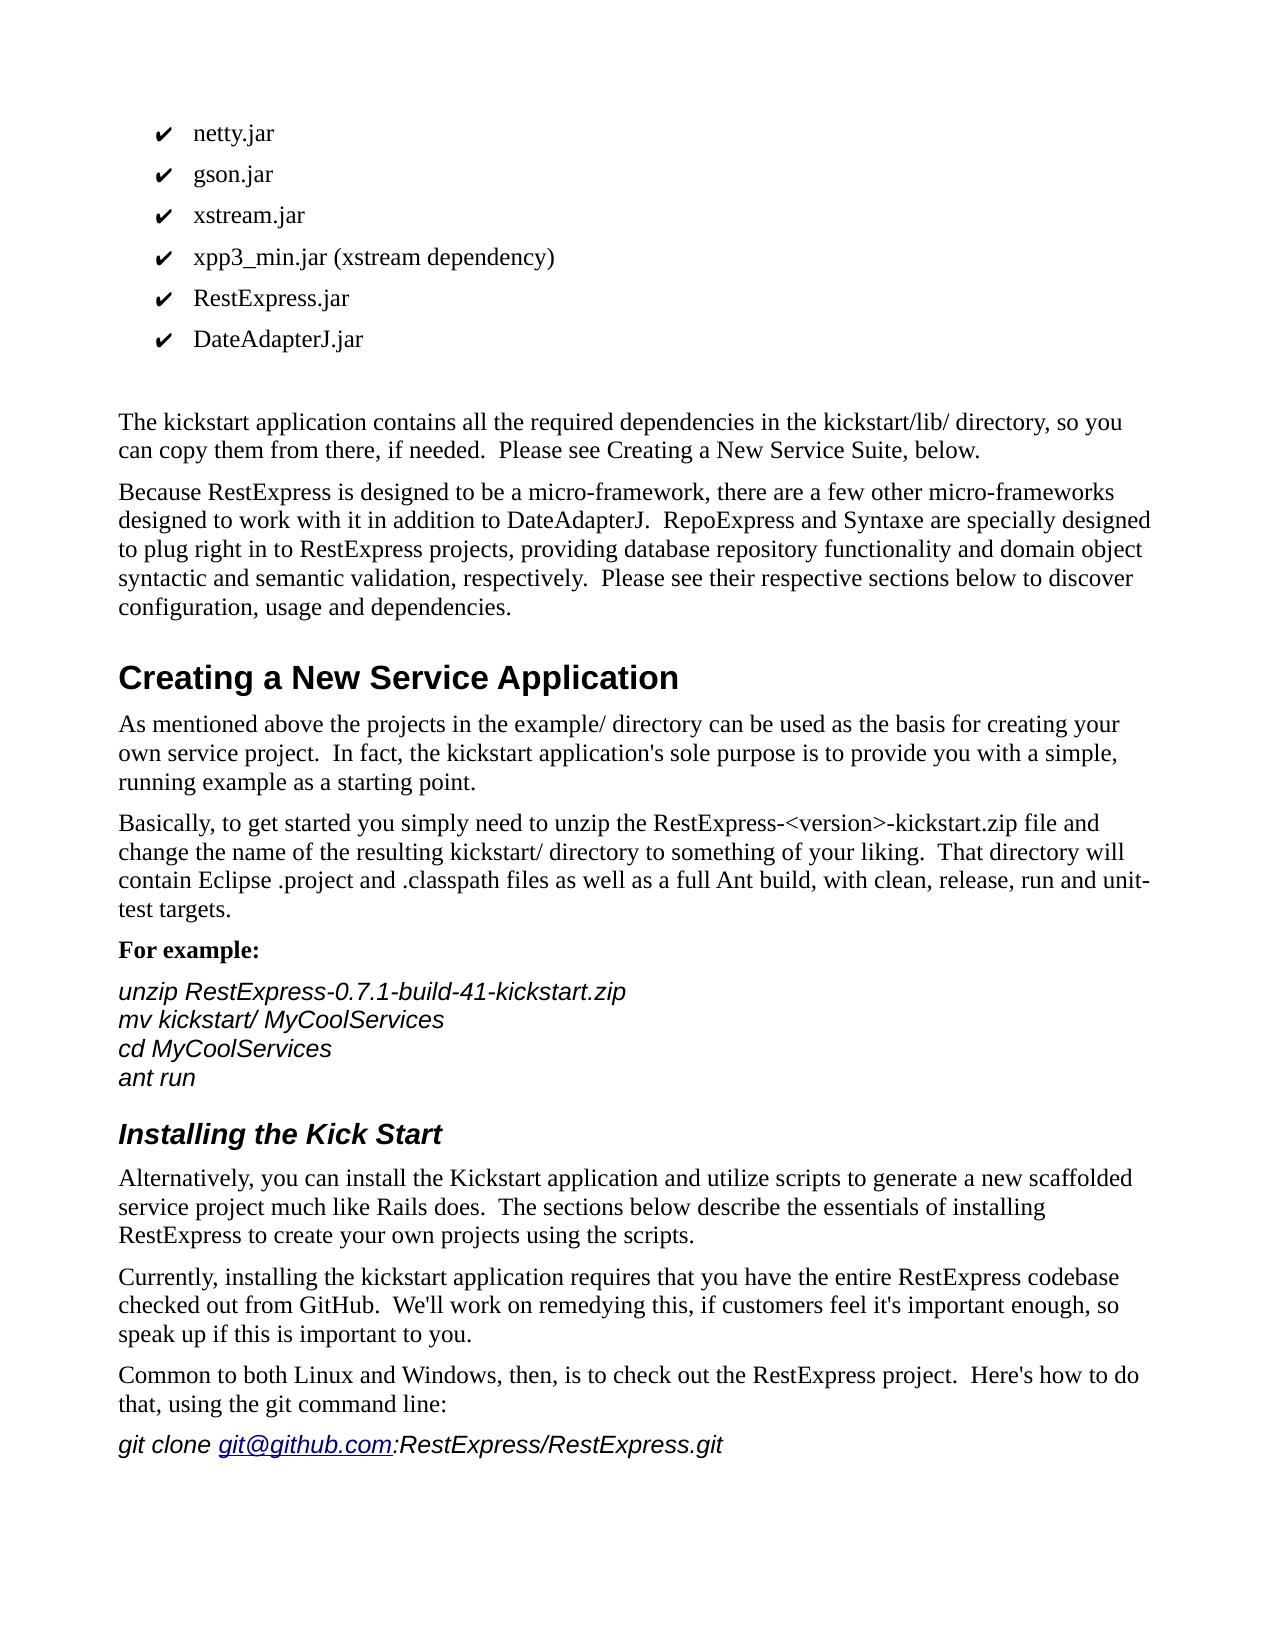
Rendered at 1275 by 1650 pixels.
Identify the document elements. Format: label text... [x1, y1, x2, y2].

list DateAdapterJ.jar [156, 324, 1157, 353]
list gson.jar [156, 159, 1157, 188]
list xpp3_min.jar (xstream dependency) [156, 242, 1157, 271]
list xstream.jar [156, 201, 1157, 229]
text Alternatively, you can install the Kickstart application and utilize scripts to generate a new scaffolded service project much like Rails does. The sections below describe the essentials of installing RestExpress to create your own projects using the scripts. [118, 1163, 1157, 1249]
list RestExpress.jar [156, 283, 1157, 312]
text Common to both Linux and Windows, then, is to check out the RestExpress project. Here's how to do that, using the git command line: [118, 1360, 1157, 1418]
text The kickstart application contains all the required dependencies in the kickstart/lib/ directory, so you can copy them from there, if needed. Please see Creating a New Service Suite, below. [118, 407, 1157, 464]
text git clone git@github.com:RestExpress/RestExpress.git [118, 1430, 1157, 1459]
subtitle Installing the Kick Start [118, 1117, 1157, 1150]
text For example: [118, 936, 1157, 964]
text mv kickstart/ MyCoolServices [118, 1006, 1157, 1034]
text ant run [118, 1063, 1157, 1092]
text As mentioned above the projects in the example/ directory can be used as the basis for creating your own service project. In fact, the kickstart application's sole purpose is to provide you with a simple, running example as a starting point. [118, 709, 1157, 796]
list netty.jar [156, 118, 1157, 147]
text unzip RestExpress-0.7.1-build-41-kickstart.zip [118, 977, 1157, 1006]
text Basically, to get started you simply need to unzip the RestExpress-<version>-kickstart.zip file and change the name of the resulting kickstart/ directory to something of your liking. That directory will contain Eclipse .project and .classpath files as well as a full Ant build, with clean, release, run and unit-test targets. [118, 808, 1157, 923]
text Because RestExpress is designed to be a micro-framework, there are a few other micro-frameworks designed to work with it in addition to DateAdapterJ. RepoExpress and Syntaxe are specially designed to plug right in to RestExpress projects, providing database repository functionality and domain object syntactic and semantic validation, respectively. Please see their respective sections below to discover configuration, usage and dependencies. [118, 477, 1157, 621]
text cd MyCoolServices [118, 1034, 1157, 1063]
text Currently, installing the kickstart application requires that you have the entire RestExpress codebase checked out from GitHub. We'll work on remedying this, if customers feel it's important enough, so speak up if this is important to you. [118, 1262, 1157, 1348]
subtitle Creating a New Service Application [118, 658, 1157, 697]
